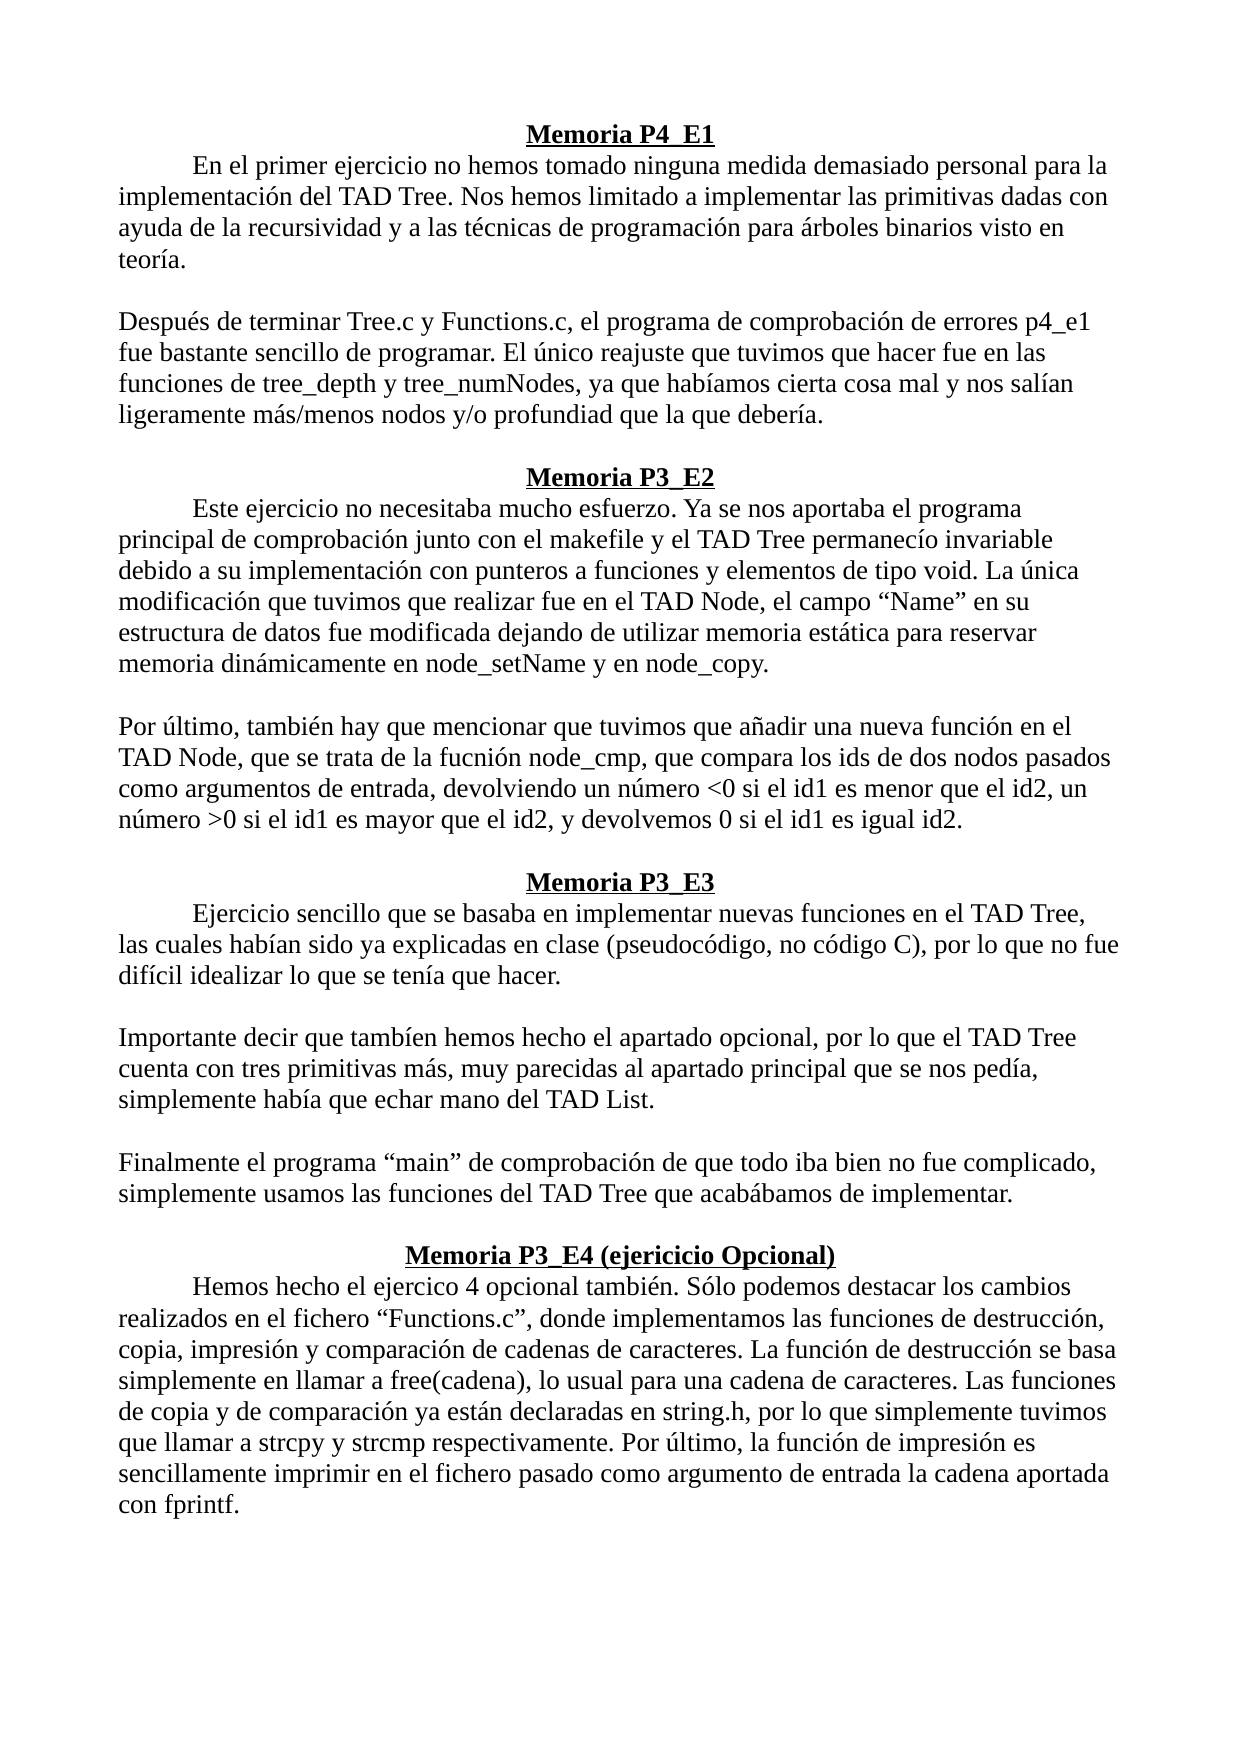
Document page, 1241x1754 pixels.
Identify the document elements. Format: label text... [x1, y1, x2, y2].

text Memoria P3_E3 [118, 866, 1122, 897]
text Memoria P3_E4 (ejericicio Opcional) [118, 1239, 1122, 1271]
text Por último, también hay que mencionar que tuvimos que añadir una nueva función en el TAD Node, que se trata de la fucnión node_cmp, que compara los ids de dos nodos pasados como argumentos de entrada, devolviendo un número <0 si el id1 es menor que el id2, un número >0 si el id1 es mayor que el id2, y devolvemos 0 si el id1 es igual id2. [118, 710, 1122, 834]
text Después de terminar Tree.c y Functions.c, el programa de comprobación de errores p4_e1 fue bastante sencillo de programar. El único reajuste que tuvimos que hacer fue en las funciones de tree_depth y tree_numNodes, ya que habíamos cierta cosa mal y nos salían ligeramente más/menos nodos y/o profundiad que la que debería. [118, 305, 1122, 429]
text Este ejercicio no necesitaba mucho esfuerzo. Ya se nos aportaba el programa principal de comprobación junto con el makefile y el TAD Tree permanecío invariable debido a su implementación con punteros a funciones y elementos de tipo void. La única modificación que tuvimos que realizar fue en el TAD Node, el campo “Name” en su estructura de datos fue modificada dejando de utilizar memoria estática para reservar memoria dinámicamente en node_setName y en node_copy. [118, 492, 1122, 679]
text Memoria P4_E1 [118, 118, 1122, 149]
text Hemos hecho el ejercico 4 opcional también. Sólo podemos destacar los cambios realizados en el fichero “Functions.c”, donde implementamos las funciones de destrucción, copia, impresión y comparación de cadenas de caracteres. La función de destrucción se basa simplemente en llamar a free(cadena), lo usual para una cadena de caracteres. Las funciones de copia y de comparación ya están declaradas en string.h, por lo que simplemente tuvimos que llamar a strcpy y strcmp respectivamente. Por último, la función de impresión es sencillamente imprimir en el fichero pasado como argumento de entrada la cadena aportada con fprintf. [118, 1271, 1122, 1520]
text En el primer ejercicio no hemos tomado ninguna medida demasiado personal para la implementación del TAD Tree. Nos hemos limitado a implementar las primitivas dadas con ayuda de la recursividad y a las técnicas de programación para árboles binarios visto en teoría. [118, 149, 1122, 274]
text Finalmente el programa “main” de comprobación de que todo iba bien no fue complicado, simplemente usamos las funciones del TAD Tree que acabábamos de implementar. [118, 1146, 1122, 1208]
text Memoria P3_E2 [118, 461, 1122, 492]
text Ejercicio sencillo que se basaba en implementar nuevas funciones en el TAD Tree, las cuales habían sido ya explicadas en clase (pseudocódigo, no código C), por lo que no fue difícil idealizar lo que se tenía que hacer. [118, 897, 1122, 990]
text Importante decir que tambíen hemos hecho el apartado opcional, por lo que el TAD Tree cuenta con tres primitivas más, muy parecidas al apartado principal que se nos pedía, simplemente había que echar mano del TAD List. [118, 1021, 1122, 1115]
